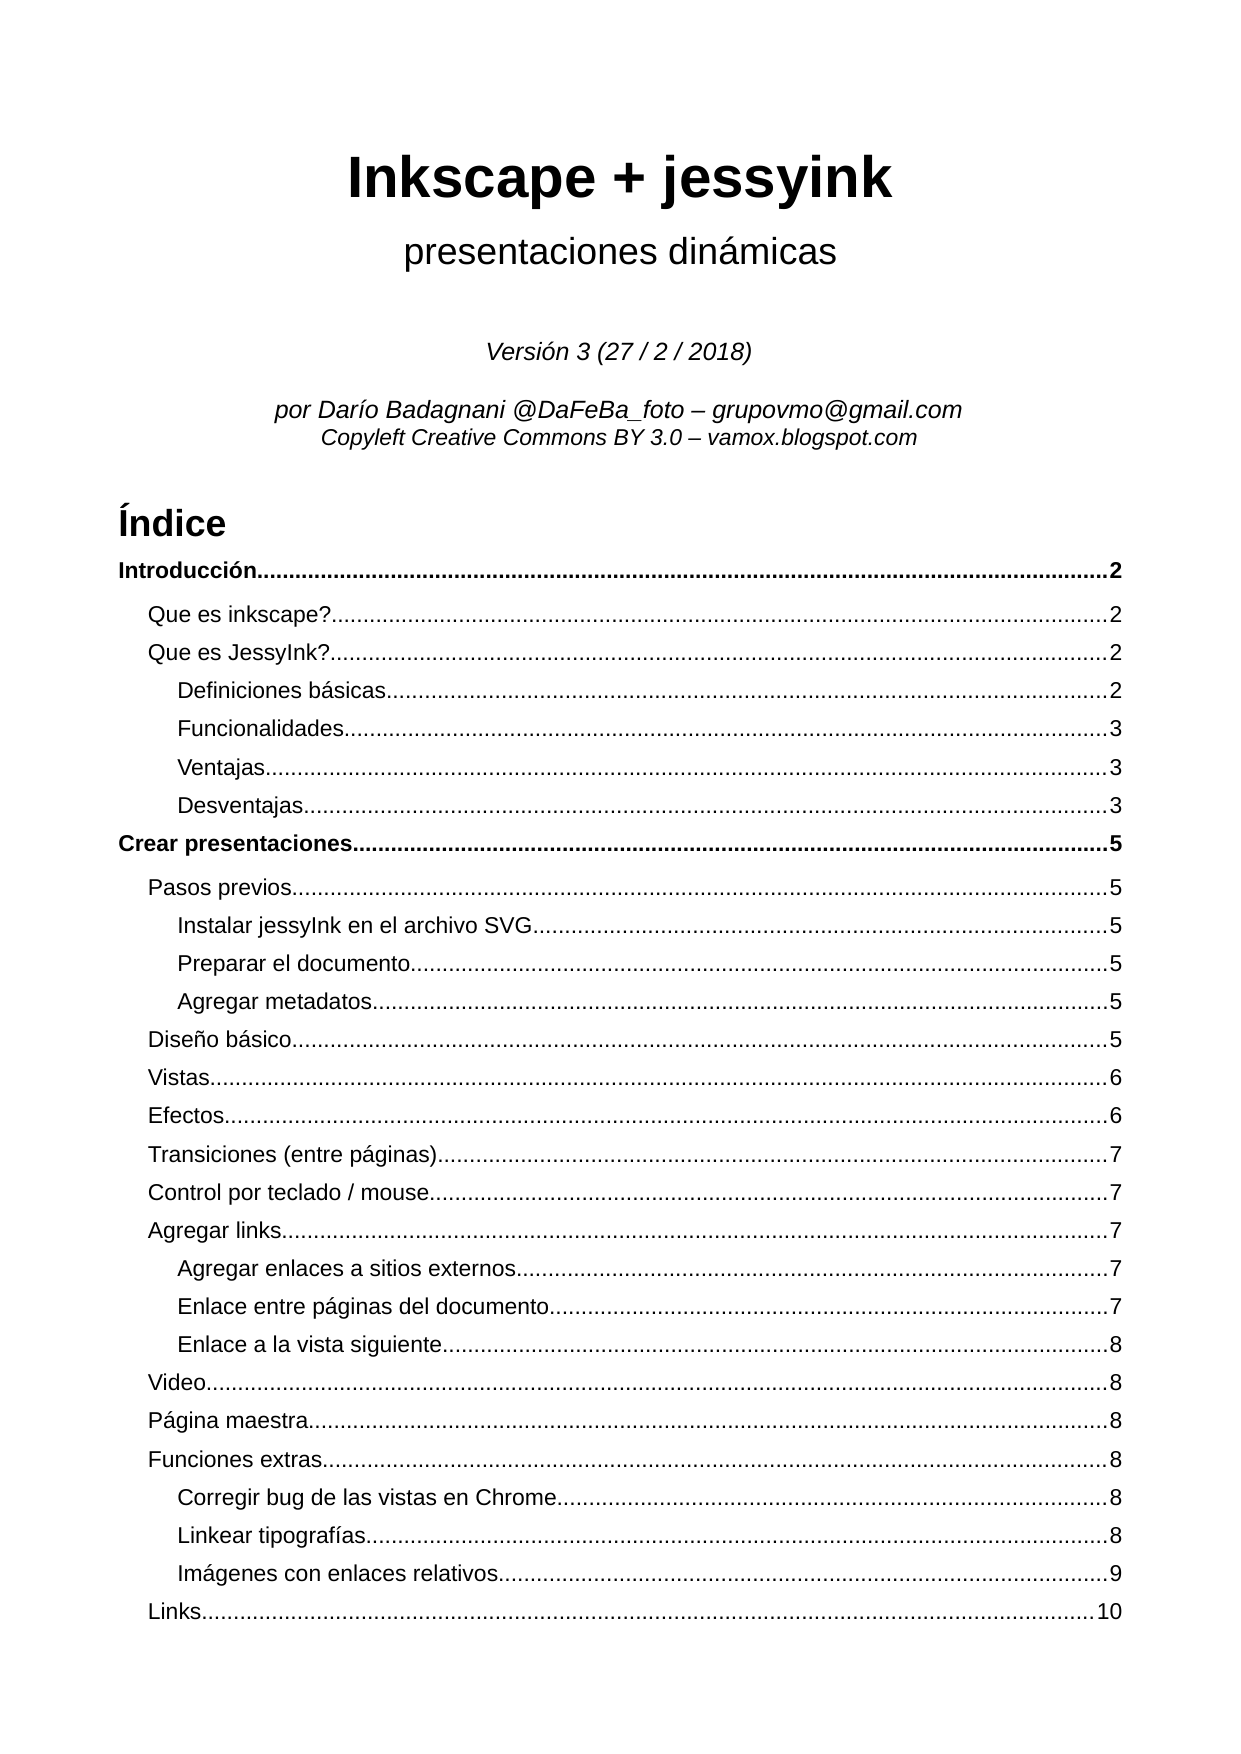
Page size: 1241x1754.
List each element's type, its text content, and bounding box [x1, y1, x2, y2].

text Introducción 2 [118, 557, 1122, 583]
text Versión 3 (27 / 2 / 2018) [118, 337, 1122, 366]
text Preparar el documento 5 [177, 950, 1122, 976]
subtitle Índice [118, 501, 1122, 544]
text Que es inkscape? 2 [148, 601, 1122, 627]
text Imágenes con enlaces relativos 9 [177, 1560, 1122, 1586]
text Página maestra 8 [148, 1407, 1122, 1434]
text Instalar jessyInk en el archivo SVG 5 [177, 912, 1122, 938]
text Enlace a la vista siguiente 8 [177, 1331, 1122, 1358]
title Inkscape + jessyink [118, 143, 1122, 210]
subtitle presentaciones dinámicas [118, 229, 1122, 272]
text por Darío Badagnani @DaFeBa_foto – grupovmo@gmail.com [118, 395, 1122, 423]
text Funcionalidades 3 [177, 715, 1122, 742]
text Transiciones (entre páginas) 7 [148, 1141, 1122, 1167]
text Agregar links 7 [148, 1217, 1122, 1243]
text Ventajas 3 [177, 753, 1122, 780]
text Corregir bug de las vistas en Chrome 8 [177, 1484, 1122, 1510]
text Enlace entre páginas del documento 7 [177, 1293, 1122, 1319]
text Control por teclado / mouse 7 [148, 1179, 1122, 1205]
text Agregar metadatos 5 [177, 988, 1122, 1014]
text Diseño básico 5 [148, 1026, 1122, 1053]
text Definiciones básicas 2 [177, 677, 1122, 703]
text Crear presentaciones 5 [118, 830, 1122, 856]
text Agregar enlaces a sitios externos 7 [177, 1255, 1122, 1281]
text Funciones extras 8 [148, 1446, 1122, 1472]
text Links 10 [148, 1598, 1122, 1624]
text Video 8 [148, 1369, 1122, 1396]
text Efectos 6 [148, 1102, 1122, 1129]
text Linkear tipografías 8 [177, 1522, 1122, 1548]
text Desventajas 3 [177, 792, 1122, 818]
text Copyleft Creative Commons BY 3.0 – vamox.blogspot.com [118, 423, 1122, 450]
text Pasos previos 5 [148, 874, 1122, 900]
text Vistas 6 [148, 1064, 1122, 1091]
text Que es JessyInk? 2 [148, 639, 1122, 665]
